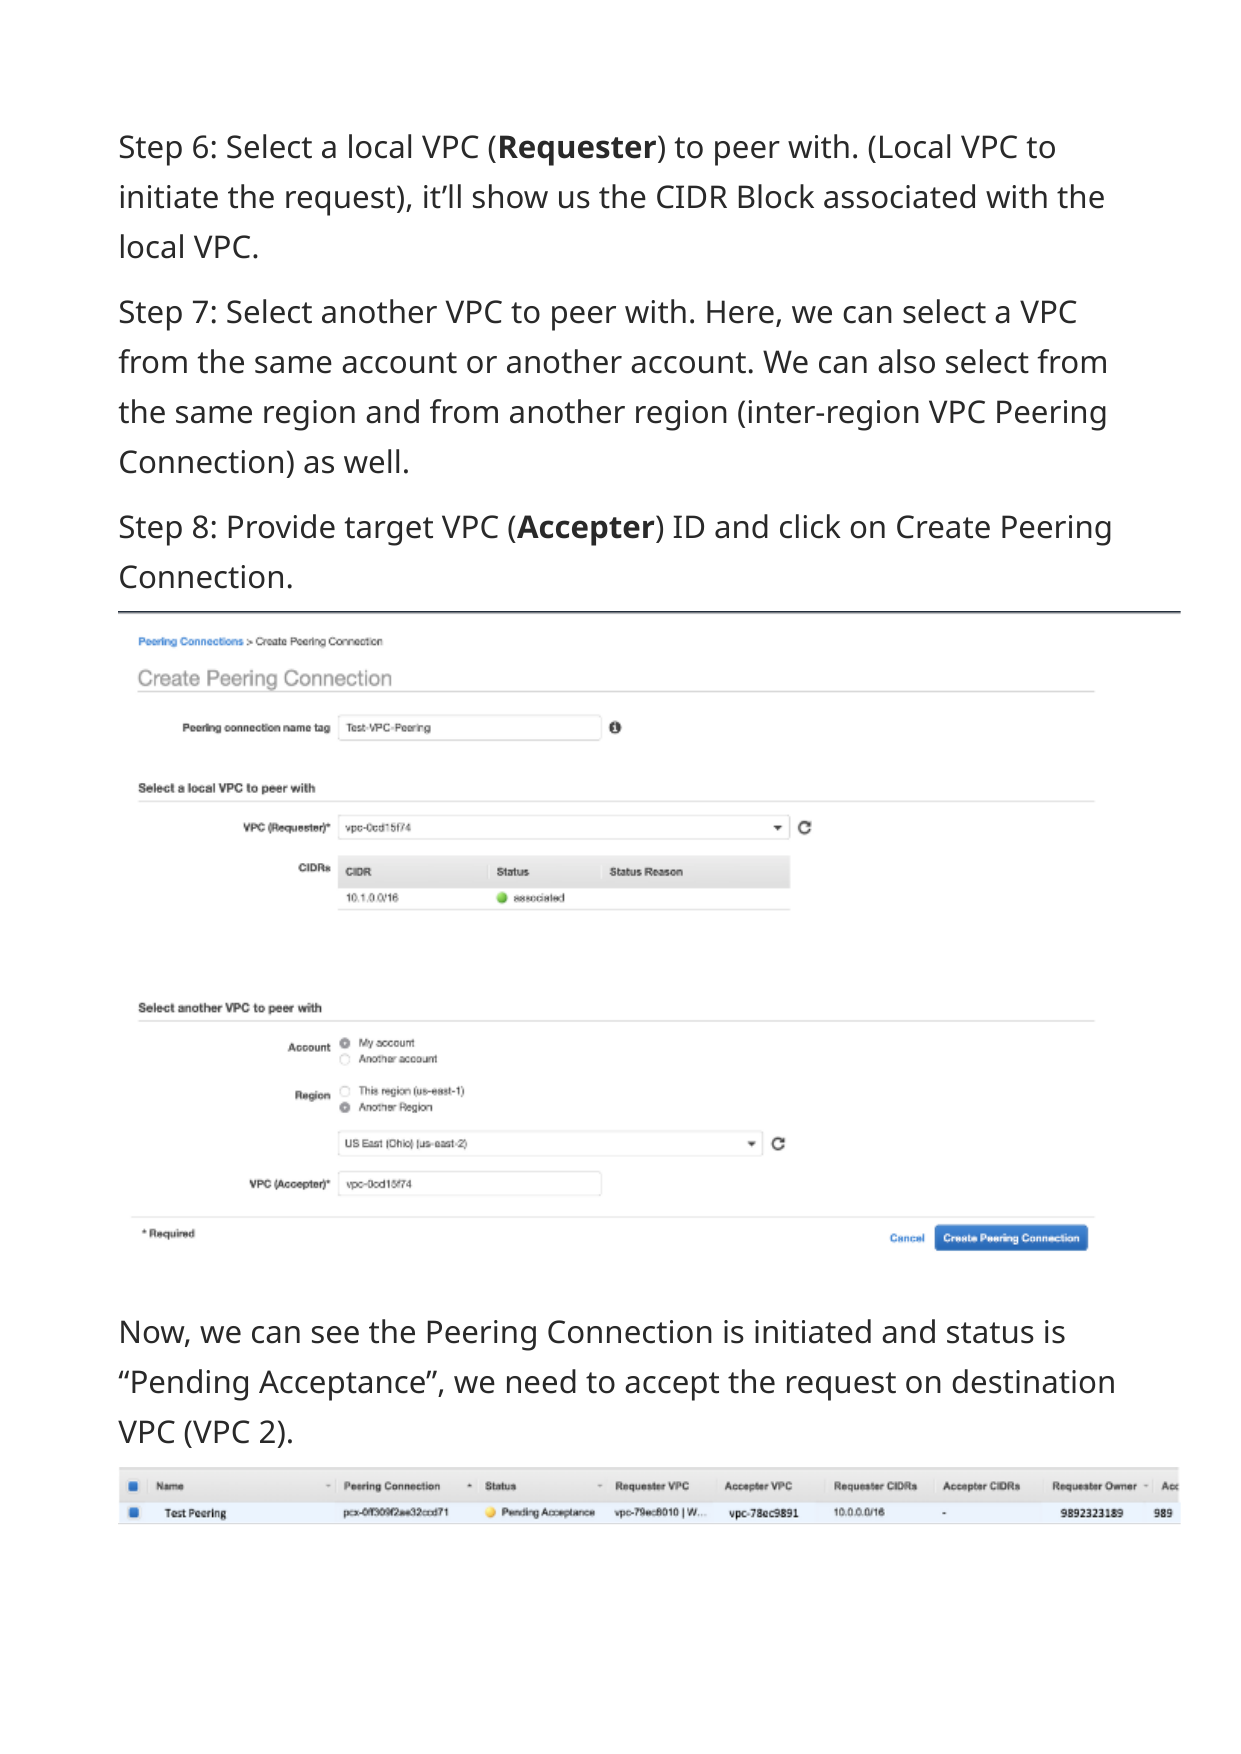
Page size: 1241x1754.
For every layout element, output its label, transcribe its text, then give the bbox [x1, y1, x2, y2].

text Now, we can see the Peering Connection is initiated and status is “Pending Acceptance”, we need to accept the request on destination VPC (VPC 2). [118, 1303, 1122, 1453]
text Step 8: Provide target VPC (Accepter) ID and click on Create Peering Connection. [118, 497, 1122, 597]
text Step 6: Select a local VPC (Requester) to peer with. (Local VPC to initiate the request), it’ll show us the CIDR Block associated with the local VPC. [118, 118, 1122, 268]
picture [118, 611, 1181, 1284]
picture [118, 1467, 1181, 1529]
text Step 7: Select another VPC to peer with. Here, we can select a VPC from the same account or another account. We can also select from the same region and from another region (inter-region VPC Peering Connection) as well. [118, 283, 1122, 483]
